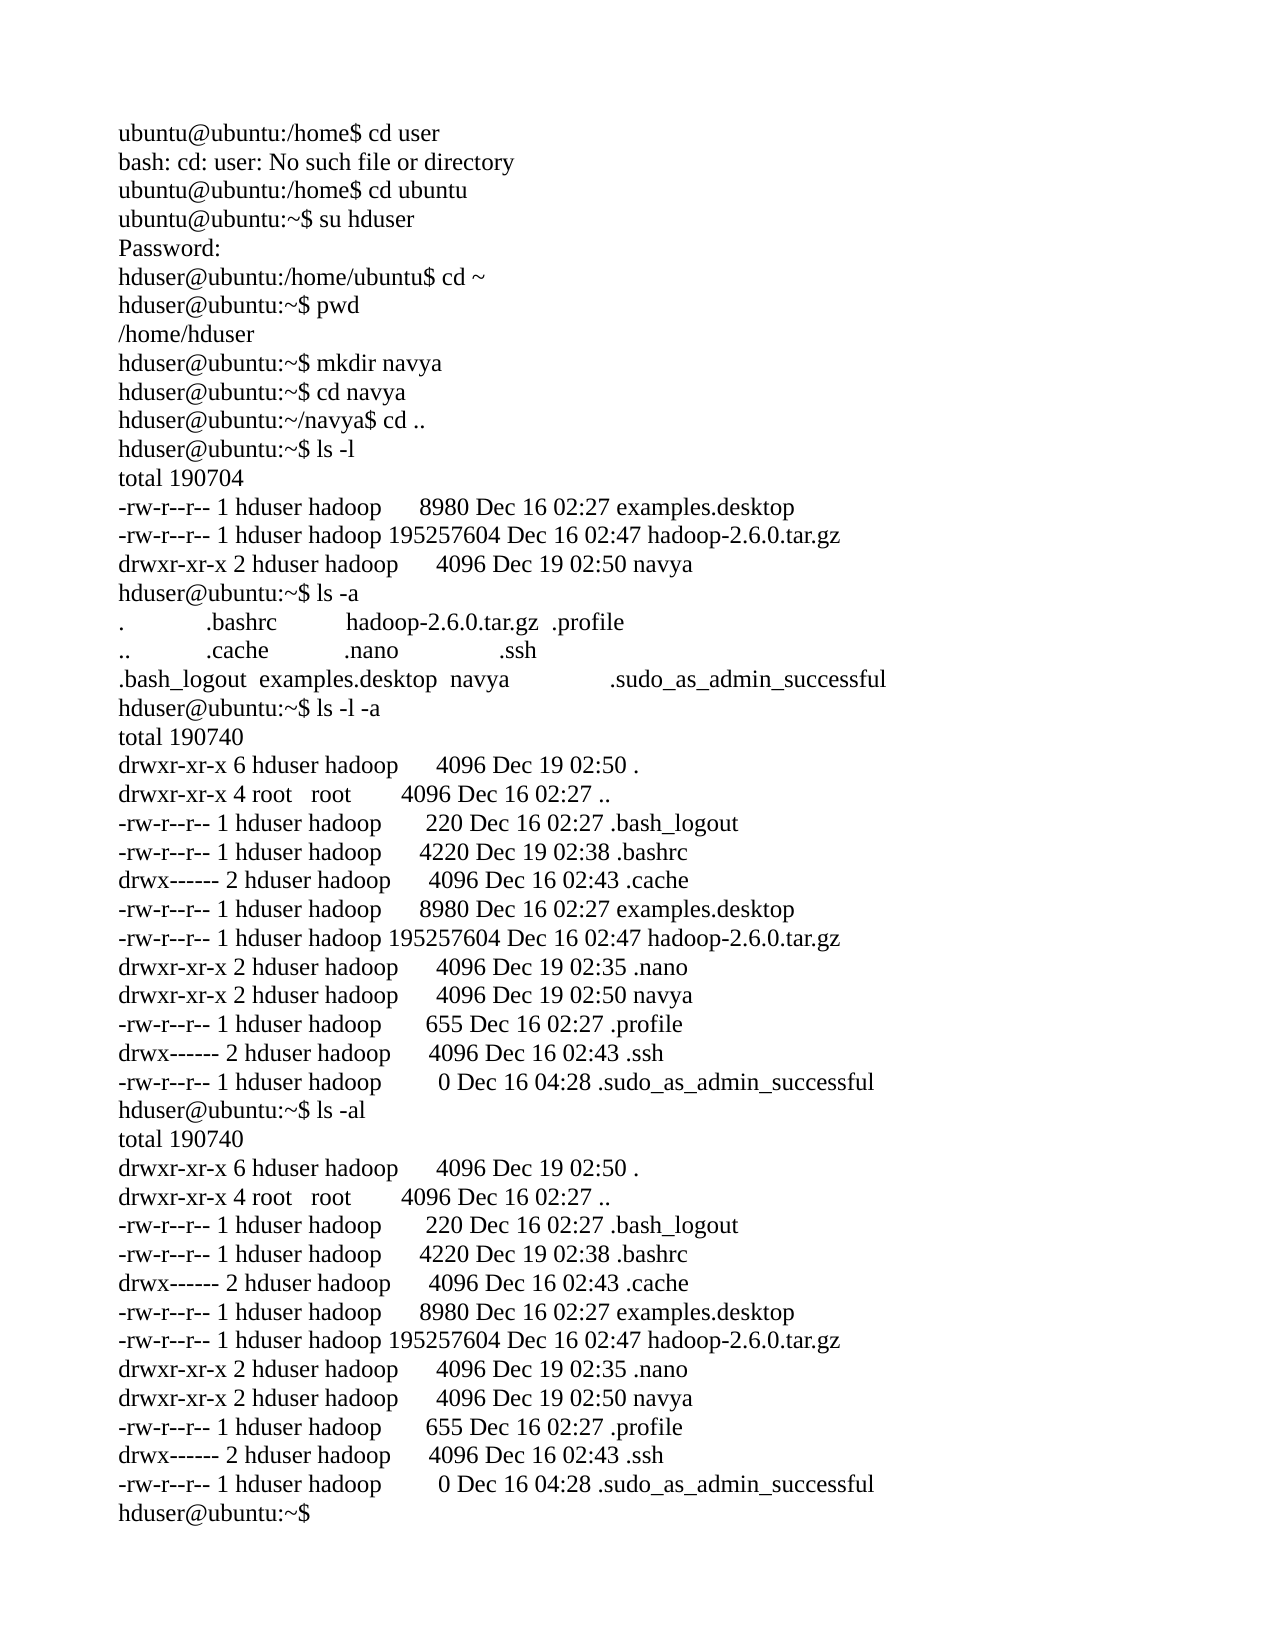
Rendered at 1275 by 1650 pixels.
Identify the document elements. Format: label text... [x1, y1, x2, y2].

text -rw-r--r-- 1 hduser hadoop 220 Dec 16 02:27 .bash_logout [118, 808, 1157, 837]
text /home/hduser [118, 319, 1157, 348]
text hduser@ubuntu:~$ ls -l -a [118, 693, 1157, 722]
text hduser@ubuntu:~$ ls -l [118, 434, 1157, 463]
text drwx------ 2 hduser hadoop 4096 Dec 16 02:43 .ssh [118, 1038, 1157, 1067]
text drwxr-xr-x 6 hduser hadoop 4096 Dec 19 02:50 . [118, 751, 1157, 779]
text -rw-r--r-- 1 hduser hadoop 0 Dec 16 04:28 .sudo_as_admin_successful [118, 1469, 1157, 1498]
text total 190740 [118, 1124, 1157, 1153]
text drwxr-xr-x 6 hduser hadoop 4096 Dec 19 02:50 . [118, 1153, 1157, 1182]
text -rw-r--r-- 1 hduser hadoop 8980 Dec 16 02:27 examples.desktop [118, 1297, 1157, 1326]
text ubuntu@ubuntu:/home$ cd ubuntu [118, 176, 1157, 204]
text hduser@ubuntu:~/navya$ cd .. [118, 406, 1157, 434]
text hduser@ubuntu:/home/ubuntu$ cd ~ [118, 262, 1157, 291]
text bash: cd: user: No such file or directory [118, 147, 1157, 176]
text -rw-r--r-- 1 hduser hadoop 0 Dec 16 04:28 .sudo_as_admin_successful [118, 1067, 1157, 1096]
text drwx------ 2 hduser hadoop 4096 Dec 16 02:43 .cache [118, 866, 1157, 894]
text ubuntu@ubuntu:/home$ cd user [118, 118, 1157, 147]
text drwxr-xr-x 4 root root 4096 Dec 16 02:27 .. [118, 1182, 1157, 1211]
text drwxr-xr-x 2 hduser hadoop 4096 Dec 19 02:50 navya [118, 549, 1157, 578]
text -rw-r--r-- 1 hduser hadoop 220 Dec 16 02:27 .bash_logout [118, 1211, 1157, 1239]
text drwx------ 2 hduser hadoop 4096 Dec 16 02:43 .cache [118, 1268, 1157, 1297]
text -rw-r--r-- 1 hduser hadoop 8980 Dec 16 02:27 examples.desktop [118, 894, 1157, 923]
text .bash_logout examples.desktop navya .sudo_as_admin_successful [118, 664, 1157, 693]
text drwxr-xr-x 2 hduser hadoop 4096 Dec 19 02:35 .nano [118, 1354, 1157, 1383]
text total 190740 [118, 722, 1157, 751]
text drwxr-xr-x 2 hduser hadoop 4096 Dec 19 02:50 navya [118, 981, 1157, 1009]
text drwx------ 2 hduser hadoop 4096 Dec 16 02:43 .ssh [118, 1441, 1157, 1469]
text hduser@ubuntu:~$ [118, 1498, 1157, 1527]
text -rw-r--r-- 1 hduser hadoop 8980 Dec 16 02:27 examples.desktop [118, 492, 1157, 521]
text hduser@ubuntu:~$ cd navya [118, 377, 1157, 406]
text total 190704 [118, 463, 1157, 492]
text -rw-r--r-- 1 hduser hadoop 195257604 Dec 16 02:47 hadoop-2.6.0.tar.gz [118, 521, 1157, 549]
text . .bashrc hadoop-2.6.0.tar.gz .profile [118, 607, 1157, 636]
text hduser@ubuntu:~$ pwd [118, 291, 1157, 319]
text drwxr-xr-x 2 hduser hadoop 4096 Dec 19 02:35 .nano [118, 952, 1157, 981]
text Password: [118, 233, 1157, 262]
text hduser@ubuntu:~$ ls -a [118, 578, 1157, 607]
text -rw-r--r-- 1 hduser hadoop 4220 Dec 19 02:38 .bashrc [118, 1239, 1157, 1268]
text -rw-r--r-- 1 hduser hadoop 655 Dec 16 02:27 .profile [118, 1009, 1157, 1038]
text -rw-r--r-- 1 hduser hadoop 4220 Dec 19 02:38 .bashrc [118, 837, 1157, 866]
text .. .cache .nano .ssh [118, 636, 1157, 664]
text hduser@ubuntu:~$ mkdir navya [118, 348, 1157, 377]
text ubuntu@ubuntu:~$ su hduser [118, 204, 1157, 233]
text drwxr-xr-x 4 root root 4096 Dec 16 02:27 .. [118, 779, 1157, 808]
text -rw-r--r-- 1 hduser hadoop 655 Dec 16 02:27 .profile [118, 1412, 1157, 1441]
text hduser@ubuntu:~$ ls -al [118, 1096, 1157, 1124]
text drwxr-xr-x 2 hduser hadoop 4096 Dec 19 02:50 navya [118, 1383, 1157, 1412]
text -rw-r--r-- 1 hduser hadoop 195257604 Dec 16 02:47 hadoop-2.6.0.tar.gz [118, 1326, 1157, 1354]
text -rw-r--r-- 1 hduser hadoop 195257604 Dec 16 02:47 hadoop-2.6.0.tar.gz [118, 923, 1157, 952]
